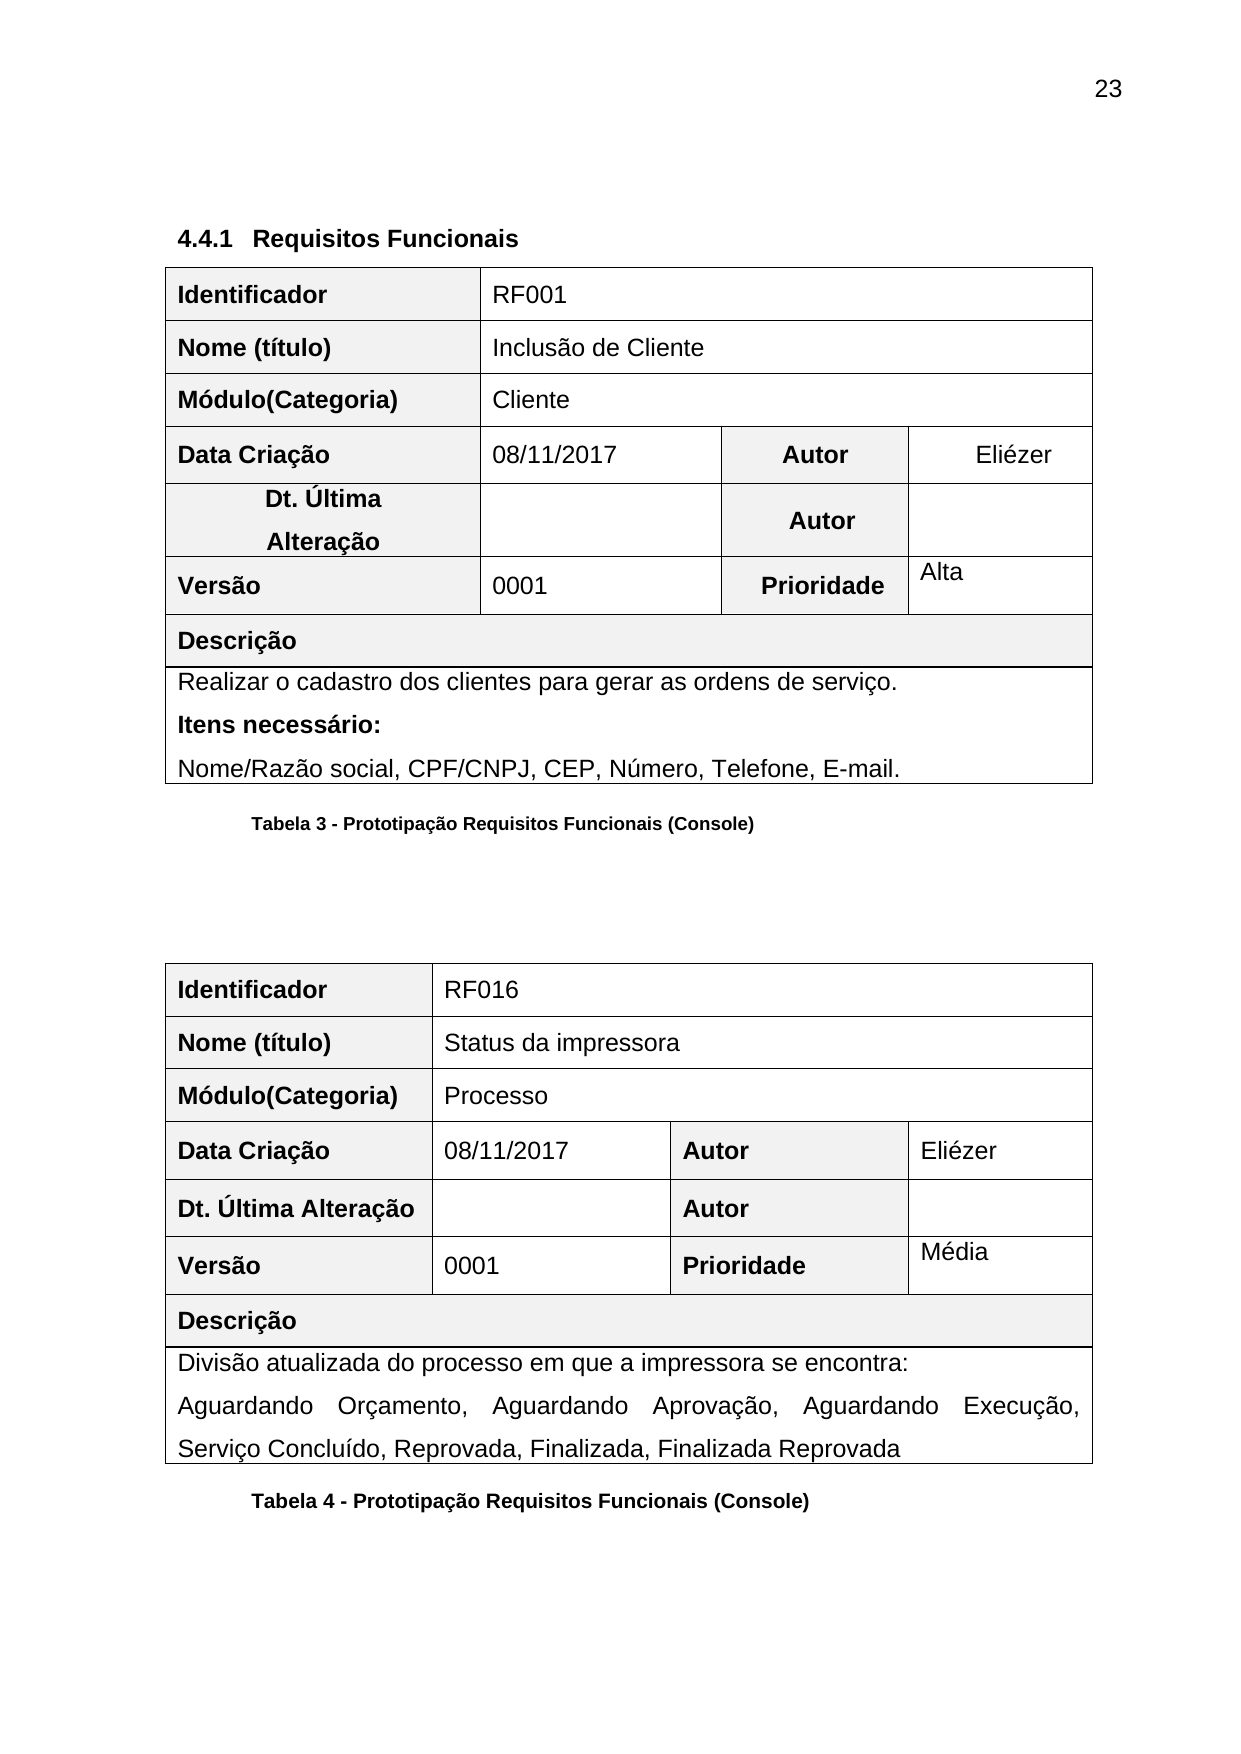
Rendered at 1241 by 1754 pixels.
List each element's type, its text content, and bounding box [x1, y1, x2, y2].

table_cell Nome (título) [166, 1017, 432, 1068]
table_cell Processo [433, 1069, 1092, 1121]
text Tabela 4 - Prototipação Requisitos Funcionais (Console) [177, 1488, 1122, 1512]
table_header RF001 [481, 268, 1092, 320]
table_cell [909, 484, 1092, 556]
table_cell 0001 [481, 557, 721, 613]
table_cell Módulo(Categoria) [166, 374, 480, 426]
table_cell Realizar o cadastro dos clientes para gerar as ordens de serviço. Itens necessário: Nome/Razão social, CPF/CNPJ, CEP, Número, Telefone, E-mail. [166, 668, 1092, 782]
table_cell Módulo(Categoria) [166, 1069, 432, 1121]
table_cell 08/11/2017 [433, 1122, 670, 1179]
subtitle Requisitos Funcionais [177, 224, 1122, 253]
table_header Identificador [166, 964, 432, 1016]
table_cell Status da impressora [433, 1017, 1092, 1068]
table_cell [481, 484, 721, 556]
table_cell Inclusão de Cliente [481, 321, 1092, 373]
table_cell Descrição [166, 615, 1092, 666]
table_cell 08/11/2017 [481, 427, 721, 483]
table_cell [433, 1180, 670, 1236]
table_cell Eliézer [909, 1122, 1092, 1179]
table_cell Autor [722, 484, 908, 556]
table_cell Descrição [166, 1295, 1092, 1346]
table_cell Nome (título) [166, 321, 480, 373]
table_cell [909, 1180, 1092, 1236]
table_cell Versão [166, 1237, 432, 1294]
table_cell Autor [671, 1180, 908, 1236]
table_cell Versão [166, 557, 480, 613]
table_cell Cliente [481, 374, 1092, 426]
table_cell Divisão atualizada do processo em que a impressora se encontra: Aguardando Orçamento, Aguardando Aprovação, Aguardando Execução, Serviço Concluído, Reprovada, Finalizada, Finalizada Reprovada [166, 1348, 1092, 1462]
table_cell Autor [722, 427, 908, 483]
table_cell Prioridade [671, 1237, 908, 1294]
table_cell 0001 [433, 1237, 670, 1294]
table_cell Prioridade [722, 557, 908, 613]
table_cell Dt. Última Alteração [166, 484, 480, 556]
table_header Identificador [166, 268, 480, 320]
table_cell Data Criação [166, 427, 480, 483]
table_cell Dt. Última Alteração [166, 1180, 432, 1236]
table_header RF016 [433, 964, 1092, 1016]
table_cell Alta [909, 557, 1092, 613]
text Tabela 3 - Prototipação Requisitos Funcionais (Console) [177, 813, 1122, 834]
table_cell Eliézer [909, 427, 1092, 483]
table_cell Média [909, 1237, 1092, 1294]
table_cell Autor [671, 1122, 908, 1179]
table_cell Data Criação [166, 1122, 432, 1179]
